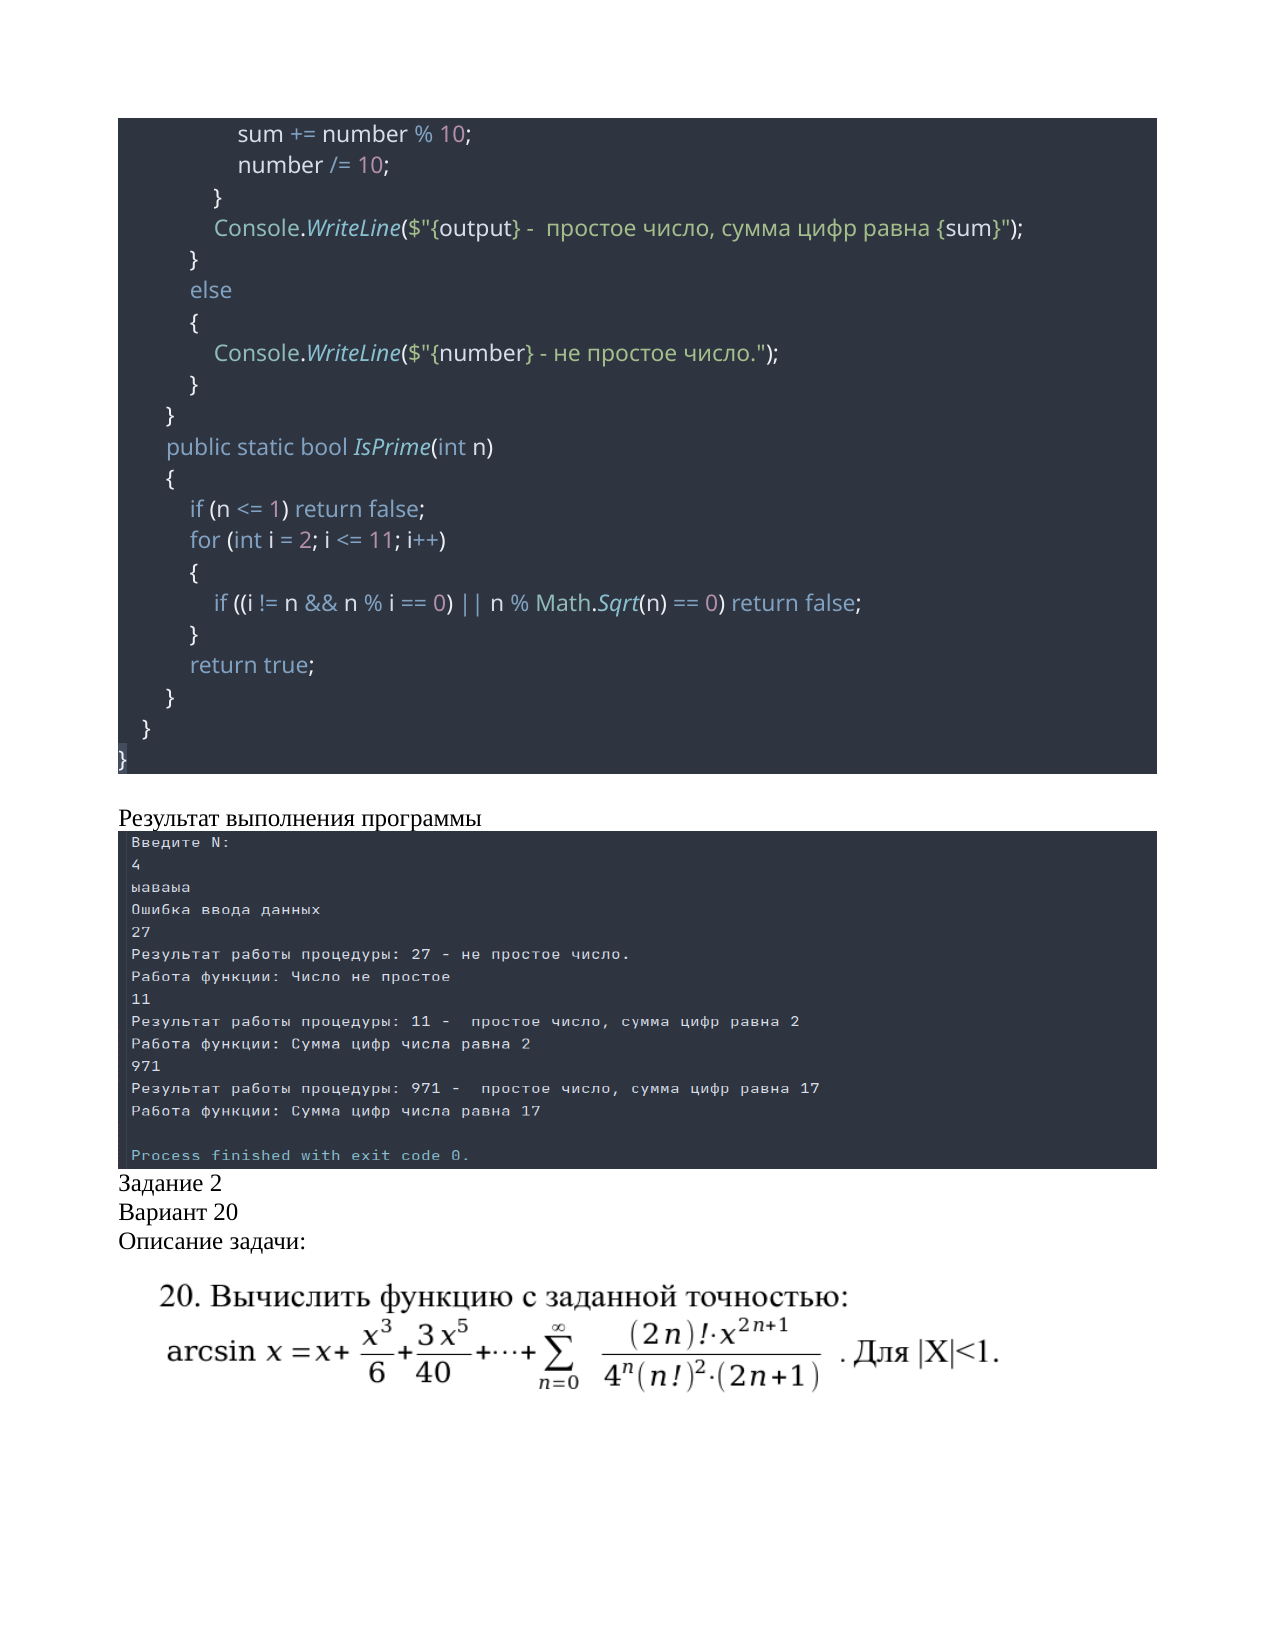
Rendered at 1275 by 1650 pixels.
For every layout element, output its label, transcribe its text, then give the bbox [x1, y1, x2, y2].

text Результат выполнения программы [118, 803, 1157, 831]
picture [114, 1273, 1115, 1396]
text Вариант 20 [118, 1197, 1157, 1226]
picture [118, 831, 1157, 1169]
text Задание 2 [118, 1169, 1157, 1197]
text sum += number % 10; number /= 10; } Console.WriteLine($"{output} - простое число, сумма цифр равна {sum}"); } else { Console.WriteLine($"{number} - не простое число."); } } public static bool IsPrime(int n) { if (n <= 1) return false; for (int i = 2; i <= 11; i++) { if ((i != n && n % i == 0) || n % Math.Sqrt(n) == 0) return false; } return true; } } } [118, 118, 1157, 774]
text Описание задачи: [118, 1226, 1157, 1255]
